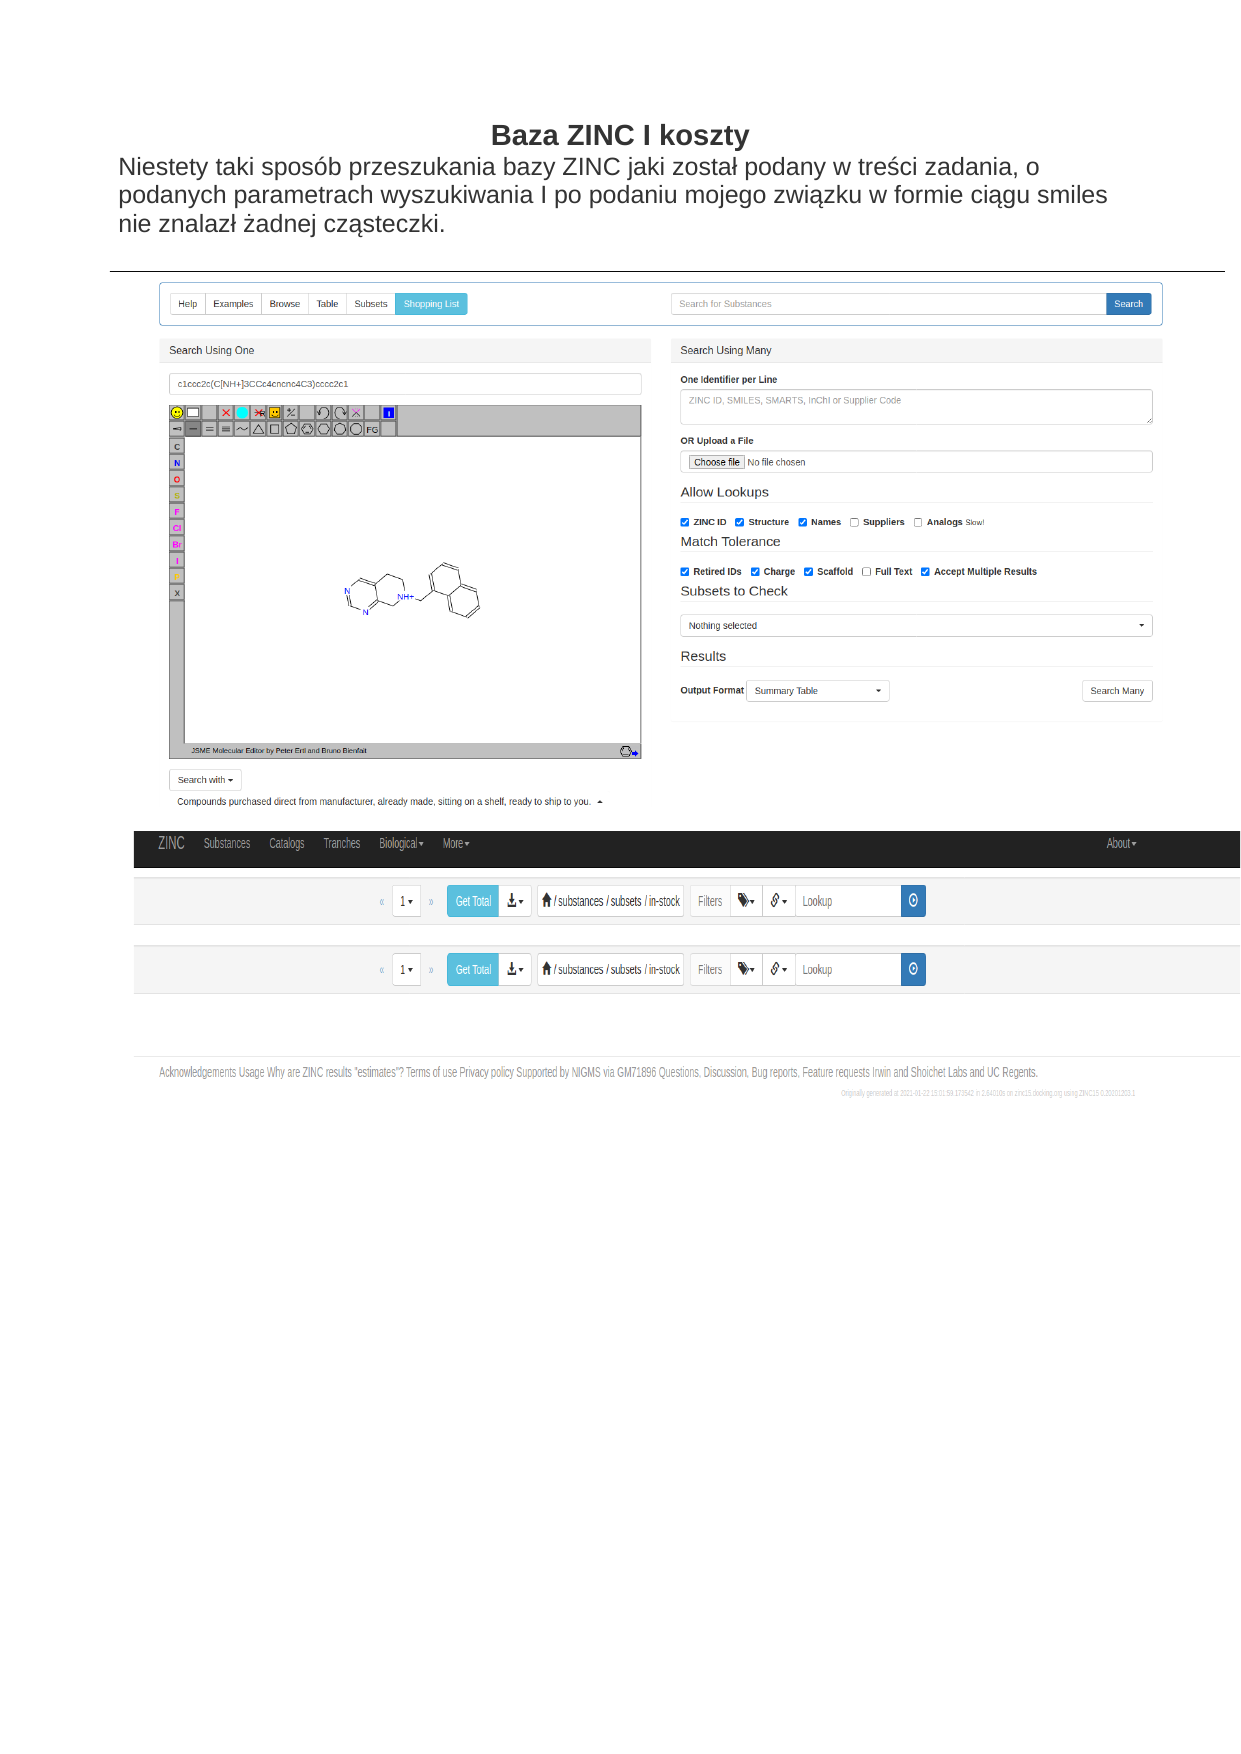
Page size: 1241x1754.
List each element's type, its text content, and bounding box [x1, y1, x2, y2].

text Baza ZINC I koszty [118, 118, 1122, 152]
picture [109, 271, 1225, 807]
picture [133, 831, 1241, 1296]
text Niestety taki sposób przeszukania bazy ZINC jaki został podany w treści zadania, o podanych parametrach wyszukiwania I po podaniu mojego związku w formie ciągu smiles nie znalazł żadnej cząsteczki. [118, 152, 1122, 238]
